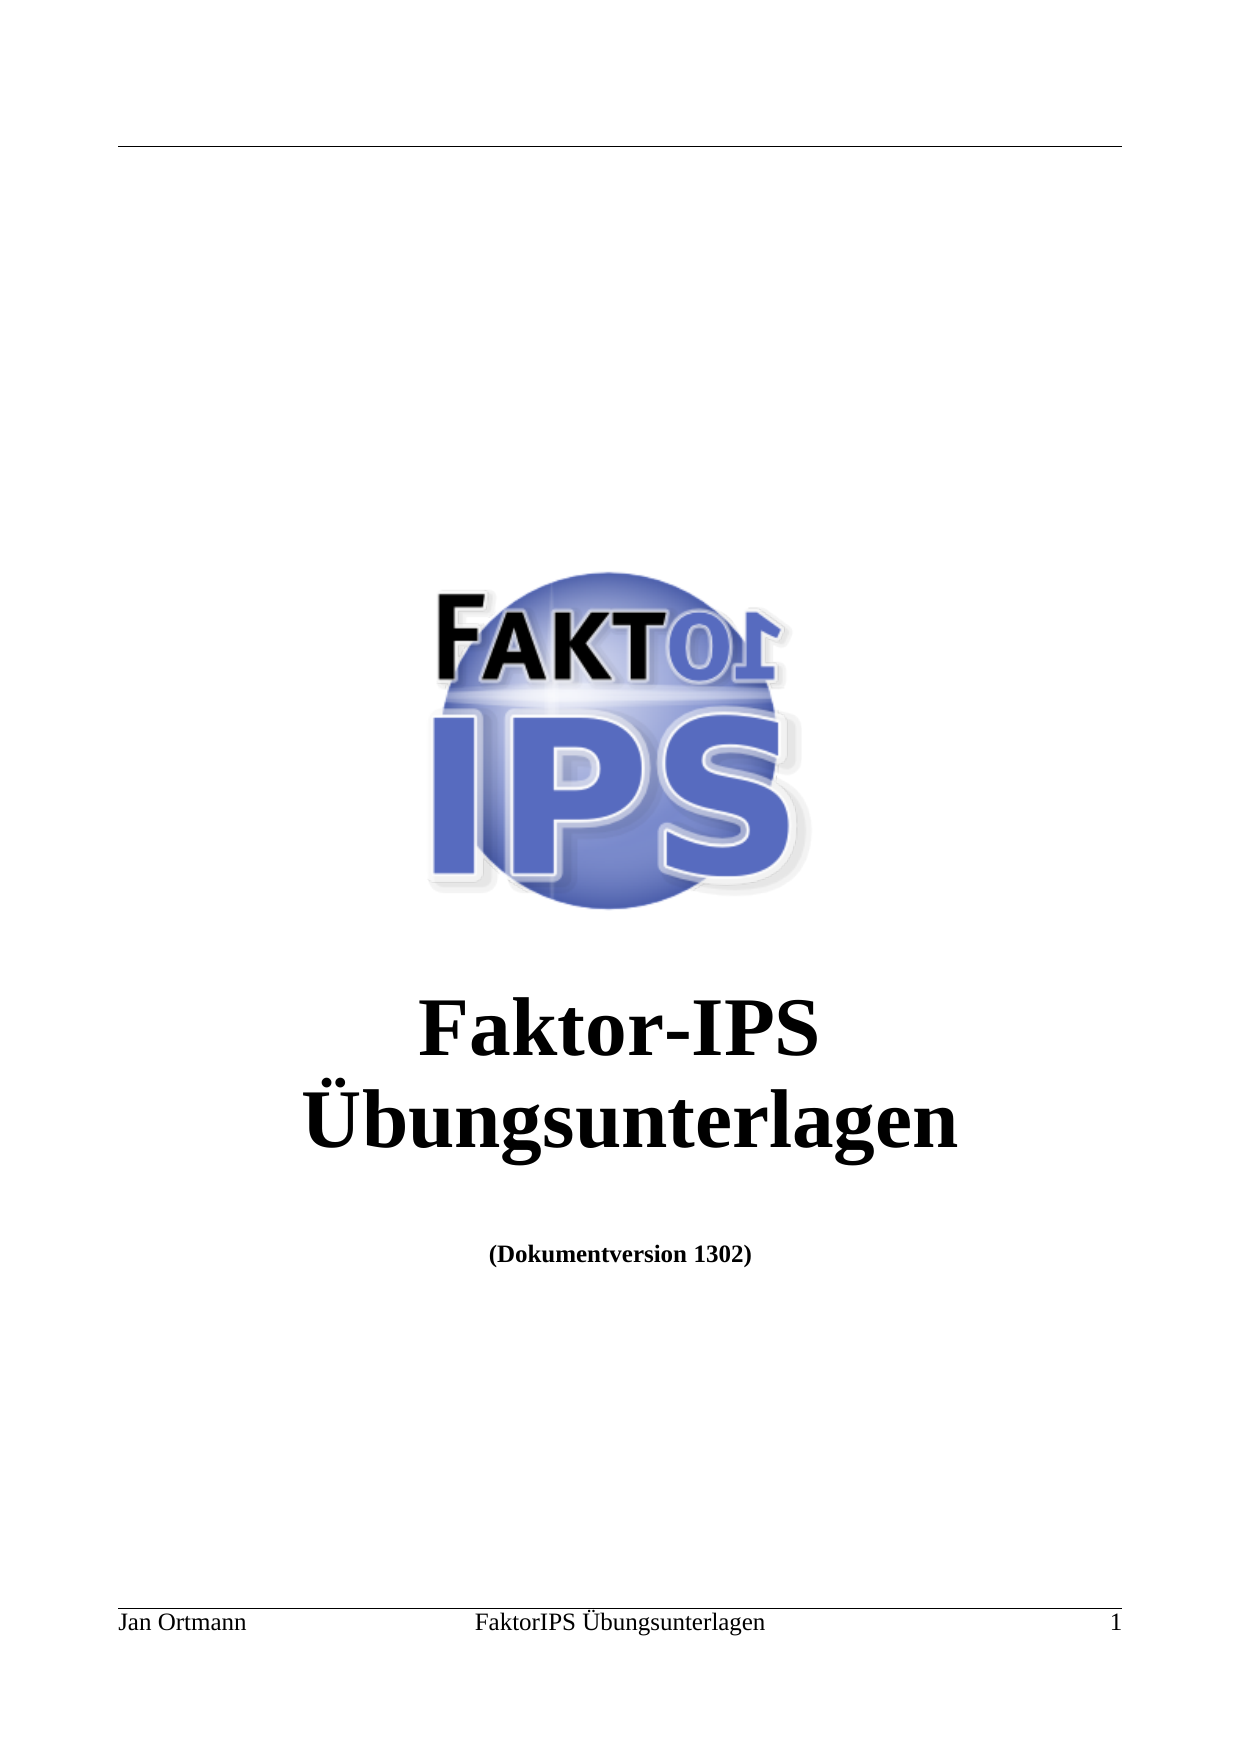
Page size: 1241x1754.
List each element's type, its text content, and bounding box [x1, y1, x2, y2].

picture [424, 544, 816, 936]
text Faktor-IPS [118, 981, 1122, 1074]
text Übungsunterlagen [118, 1074, 1122, 1166]
text (Dokumentversion 1301) [118, 1240, 1122, 1267]
